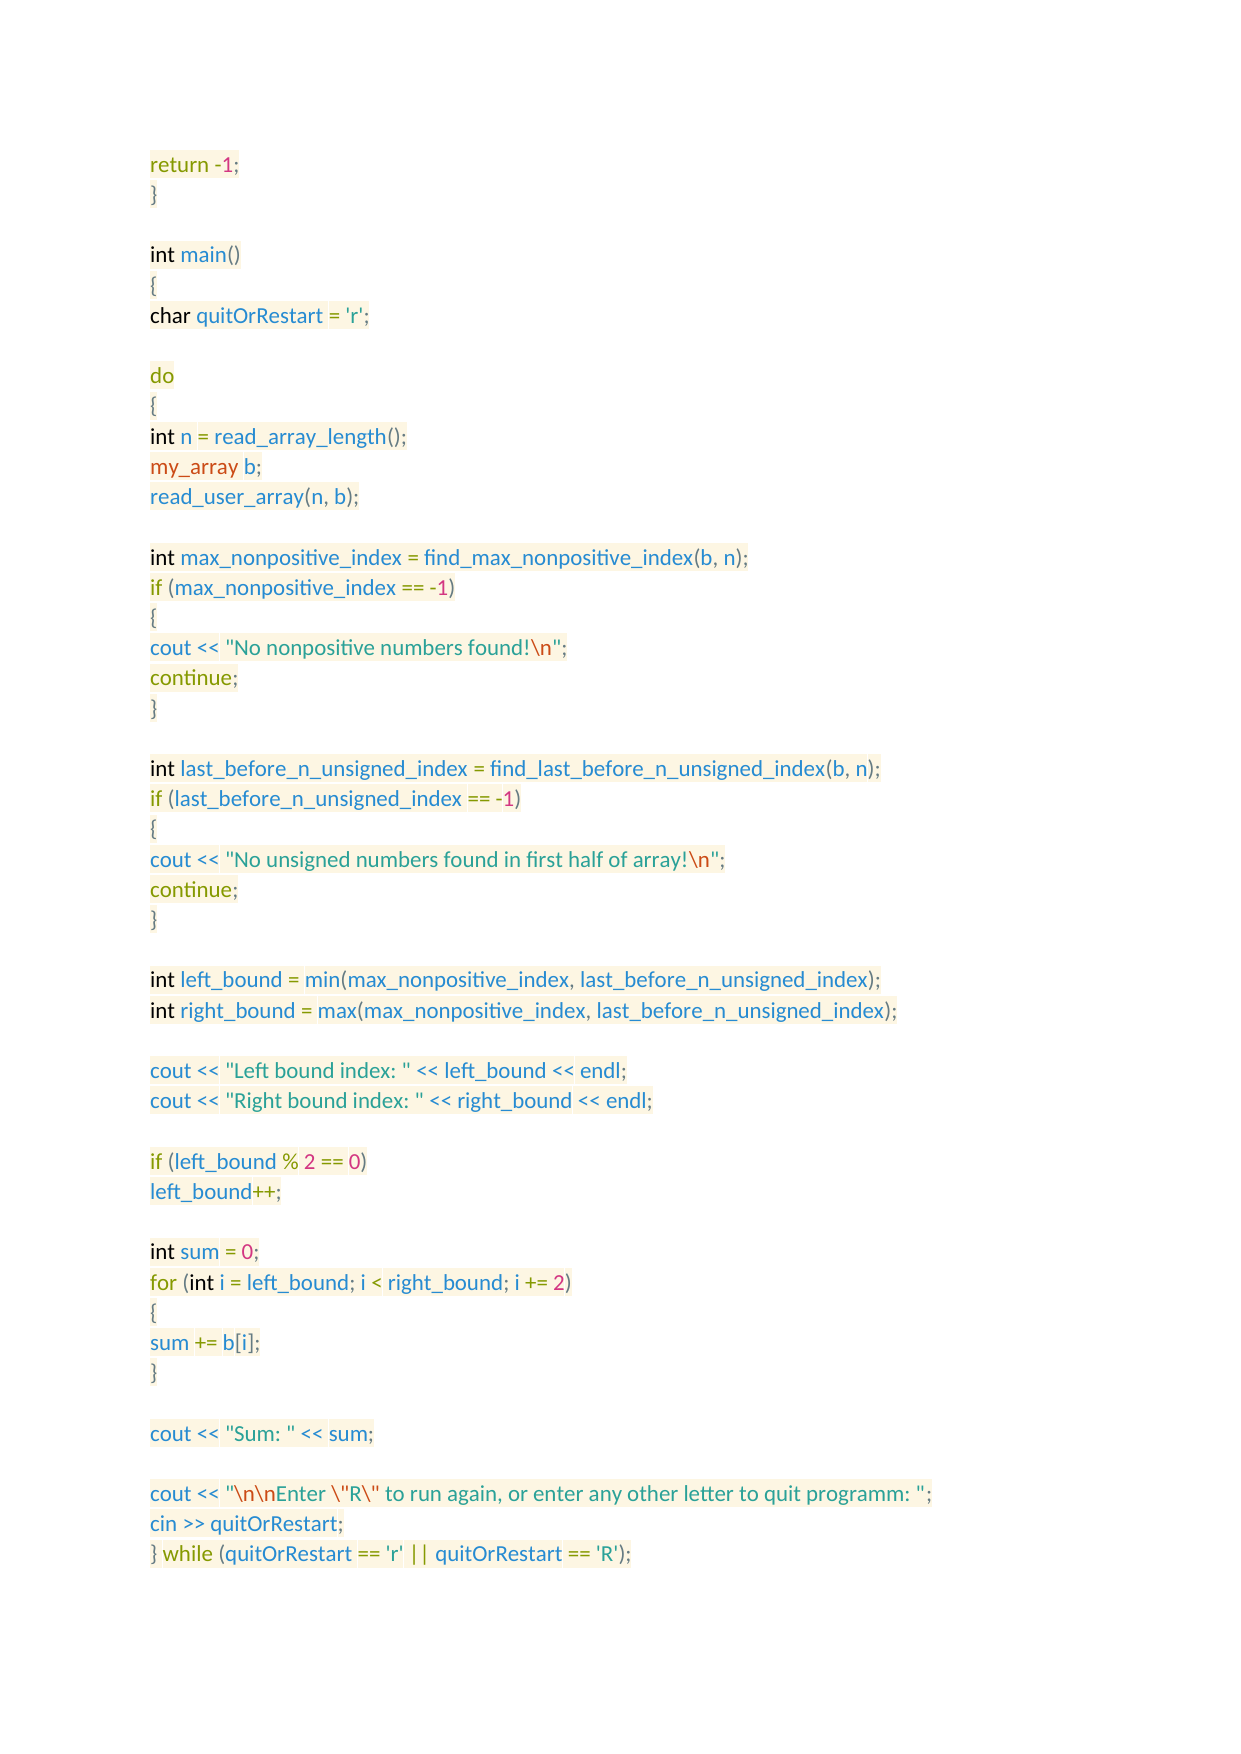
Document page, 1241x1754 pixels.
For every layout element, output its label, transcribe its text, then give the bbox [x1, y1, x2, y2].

text int main() [150, 241, 1090, 269]
text int max_nonpositive_index = find_max_nonpositive_index(b, n); [150, 543, 1090, 571]
text } [150, 180, 1090, 208]
text } while (quitOrRestart == 'r' || quitOrRestart == 'R'); [150, 1539, 1090, 1568]
text cout << "No nonpositive numbers found!\n"; [150, 633, 1090, 661]
text continue; [150, 875, 1090, 903]
text cout << "Left bound index: " << left_bound << endl; [150, 1056, 1090, 1084]
text int right_bound = max(max_nonpositive_index, last_before_n_unsigned_index); [150, 996, 1090, 1024]
text int sum = 0; [150, 1237, 1090, 1266]
text if (left_bound % 2 == 0) [150, 1147, 1090, 1175]
text { [150, 1298, 1090, 1326]
text cout << "No unsigned numbers found in first half of array!\n"; [150, 845, 1090, 873]
text read_user_array(n, b); [150, 482, 1090, 510]
text } [150, 905, 1090, 933]
text { [150, 814, 1090, 843]
text left_bound++; [150, 1177, 1090, 1205]
text { [150, 271, 1090, 299]
text } [150, 1358, 1090, 1386]
text char quitOrRestart = 'r'; [150, 301, 1090, 329]
text int n = read_array_length(); [150, 422, 1090, 450]
text } [150, 694, 1090, 722]
text if (max_nonpositive_index == -1) [150, 573, 1090, 601]
text sum += b[i]; [150, 1328, 1090, 1356]
text do [150, 361, 1090, 389]
text cin >> quitOrRestart; [150, 1509, 1090, 1537]
text cout << "Sum: " << sum; [150, 1419, 1090, 1447]
text continue; [150, 663, 1090, 692]
text { [150, 392, 1090, 420]
text int left_bound = min(max_nonpositive_index, last_before_n_unsigned_index); [150, 966, 1090, 994]
text if (last_before_n_unsigned_index == -1) [150, 784, 1090, 812]
text cout << "Right bound index: " << right_bound << endl; [150, 1086, 1090, 1114]
text int last_before_n_unsigned_index = find_last_before_n_unsigned_index(b, n); [150, 754, 1090, 782]
text return -1; [150, 150, 1090, 178]
text for (int i = left_bound; i < right_bound; i += 2) [150, 1268, 1090, 1296]
text my_array b; [150, 452, 1090, 480]
text { [150, 603, 1090, 631]
text cout << "\n\nEnter \"R\" to run again, or enter any other letter to quit programm: "; [150, 1479, 1090, 1507]
